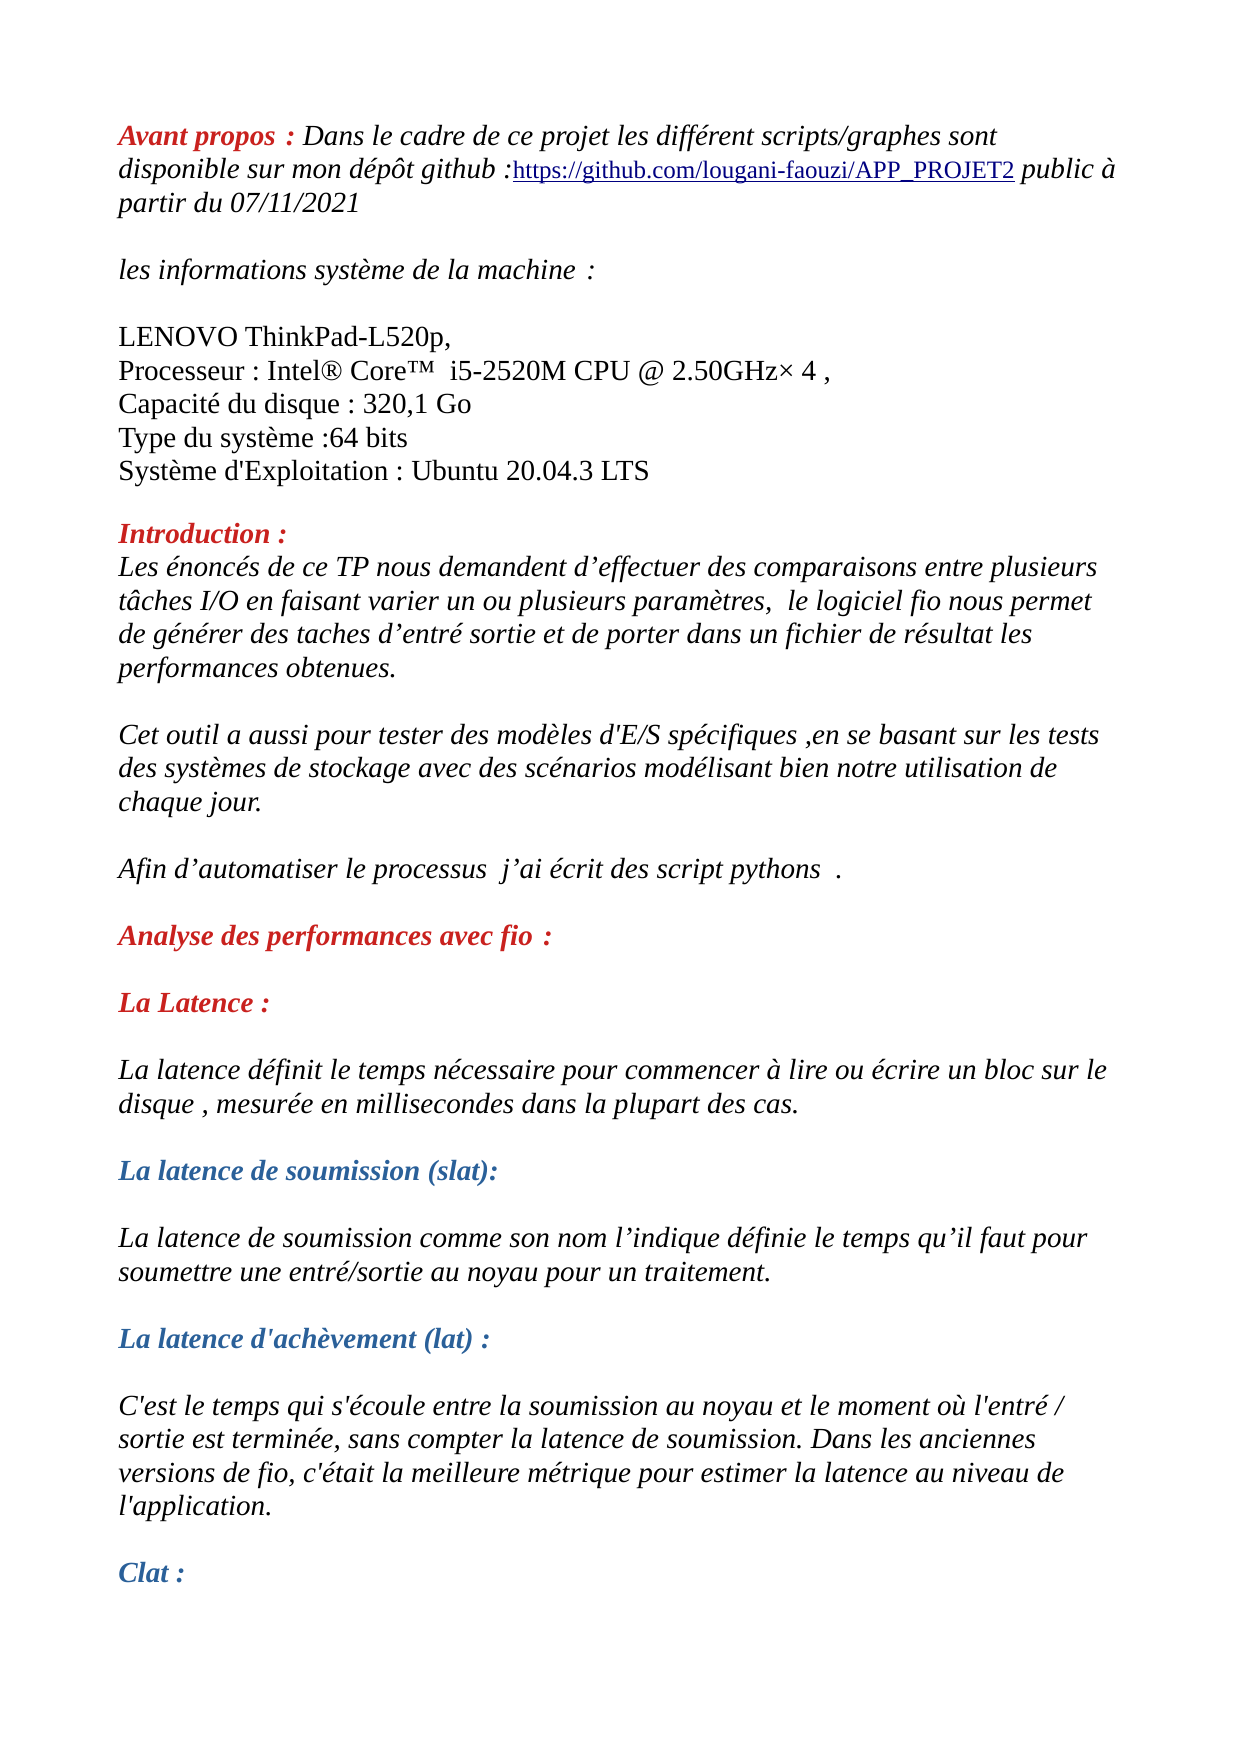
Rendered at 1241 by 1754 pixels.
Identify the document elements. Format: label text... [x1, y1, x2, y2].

text La latence d'achèvement (lat) : [118, 1321, 1122, 1354]
text LENOVO ThinkPad-L520p, [118, 319, 1122, 353]
text Analyse des performances avec fio : [118, 918, 1122, 952]
text Afin d’automatiser le processus j’ai écrit des script pythons . [118, 851, 1122, 885]
text C'est le temps qui s'écoule entre la soumission au noyau et le moment où l'entré / sortie est terminée, sans compter la latence de soumission. Dans les anciennes versions de fio, c'était la meilleure métrique pour estimer la latence au niveau de l'application. [118, 1388, 1122, 1522]
text Cet outil a aussi pour tester des modèles d'E/S spécifiques ,en se basant sur les tests des systèmes de stockage avec des scénarios modélisant bien notre utilisation de chaque jour. [118, 717, 1122, 818]
text Système d'Exploitation : Ubuntu 20.04.3 LTS [118, 453, 1122, 487]
text les informations système de la machine : [118, 252, 1122, 286]
text Type du système :64 bits [118, 420, 1122, 453]
text Avant propos : Dans le cadre de ce projet les différent scripts/graphes sont disponible sur mon dépôt github :https://github.com/lougani-faouzi/APP_PROJET2 public à partir du 07/11/2021 [118, 118, 1122, 219]
text Introduction : [118, 516, 1122, 549]
text La Latence : [118, 985, 1122, 1019]
text Clat : [118, 1556, 1122, 1589]
text La latence de soumission comme son nom l’indique définie le temps qu’il faut pour soumettre une entré/sortie au noyau pour un traitement. [118, 1220, 1122, 1287]
text Processeur : Intel® Core™ i5-2520M CPU @ 2.50GHz× 4 , [118, 353, 1122, 386]
text La latence définit le temps nécessaire pour commencer à lire ou écrire un bloc sur le disque , mesurée en millisecondes dans la plupart des cas. [118, 1052, 1122, 1119]
text Les énoncés de ce TP nous demandent d’effectuer des comparaisons entre plusieurs tâches I/O en faisant varier un ou plusieurs paramètres, le logiciel fio nous permet de générer des taches d’entré sortie et de porter dans un fichier de résultat les performances obtenues. [118, 549, 1122, 683]
text Capacité du disque : 320,1 Go [118, 386, 1122, 420]
text La latence de soumission (slat): [118, 1153, 1122, 1187]
